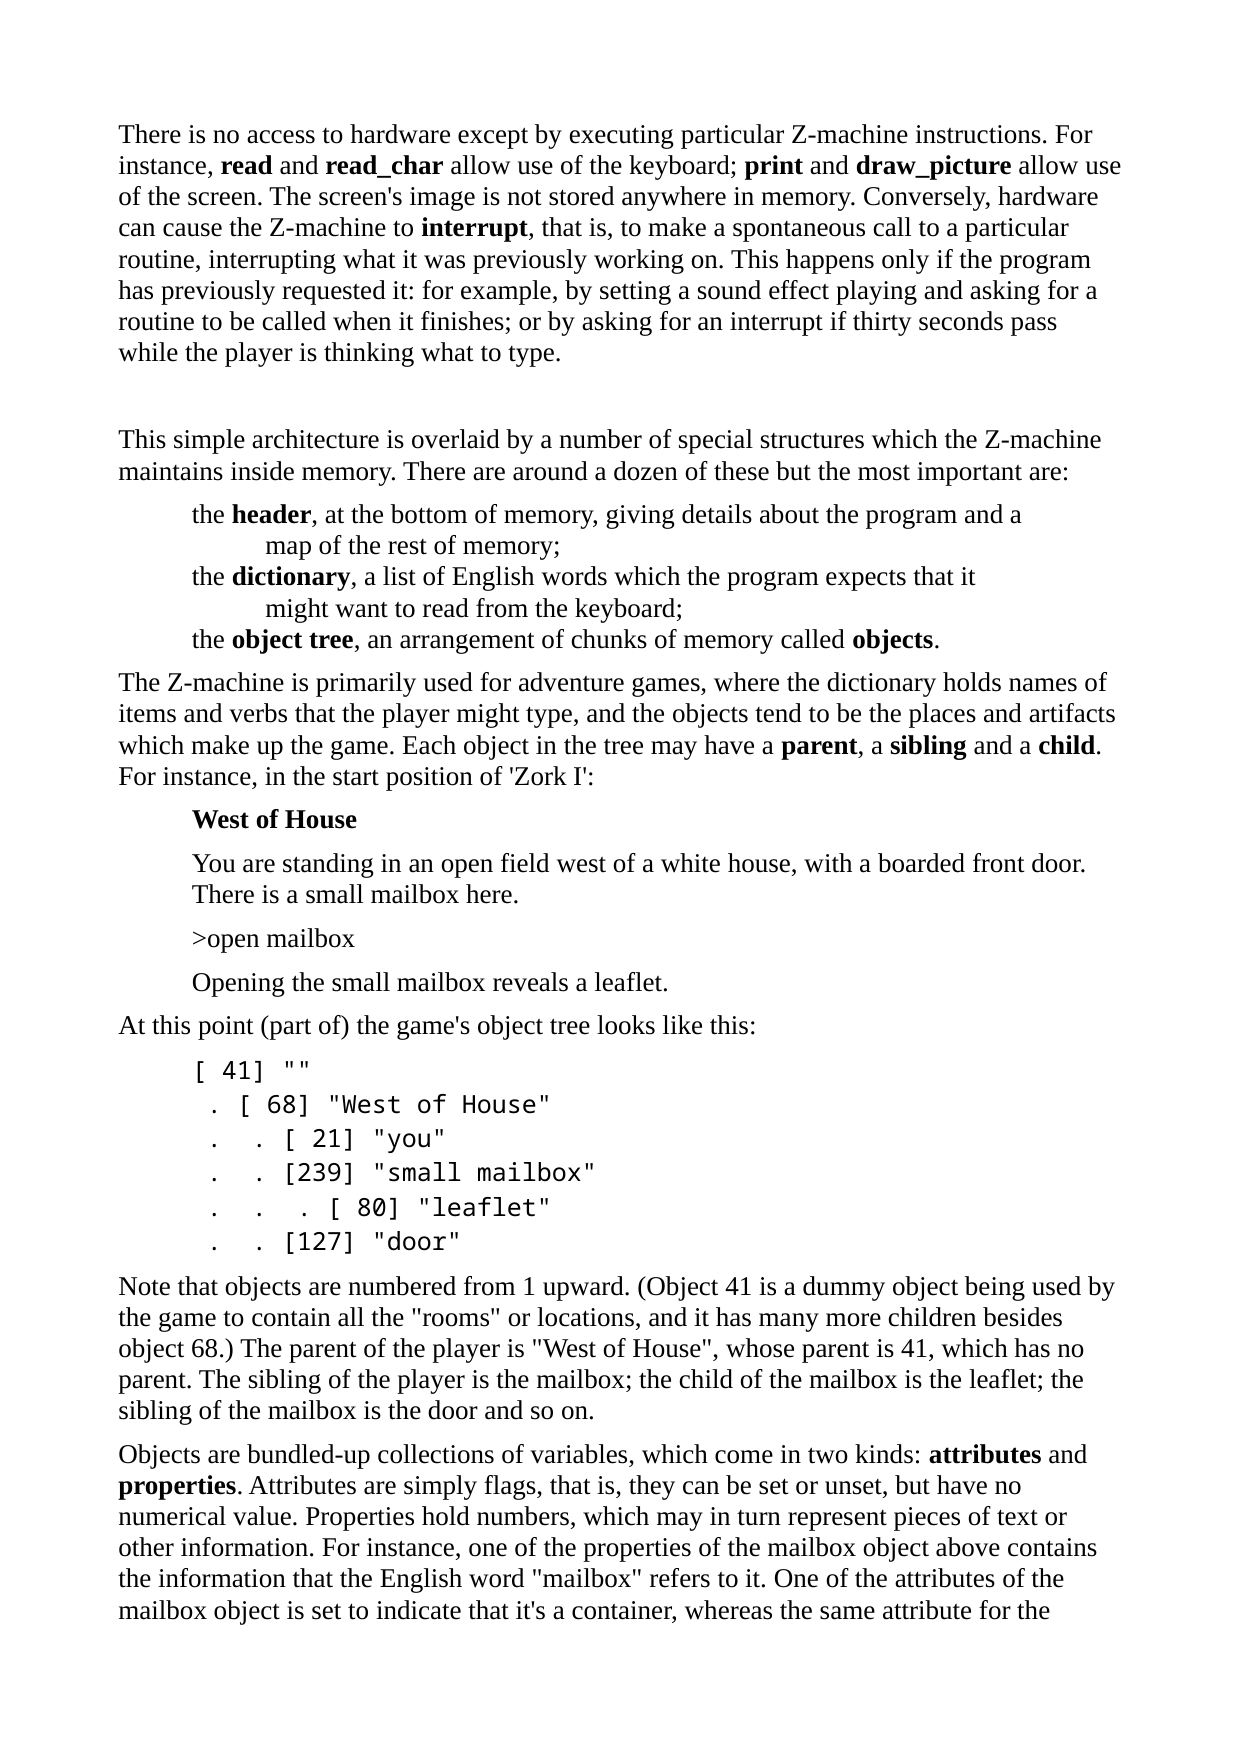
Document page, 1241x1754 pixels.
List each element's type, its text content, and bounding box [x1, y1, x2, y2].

text Opening the small mailbox reveals a leaflet. [192, 966, 1122, 997]
text the header, at the bottom of memory, giving details about the program and a map of the rest of memory; the dictionary, a list of English words which the program expects that it might want to read from the keyboard; the object tree, an arrangement of chunks of memory called objects. [192, 498, 1122, 654]
text This simple architecture is overlaid by a number of special structures which the Z-machine maintains inside memory. There are around a dozen of these but the most important are: [118, 423, 1122, 486]
text The Z-machine is primarily used for adventure games, where the dictionary holds names of items and verbs that the player might type, and the objects tend to be the places and artifacts which make up the game. Each object in the tree may have a parent, a sibling and a child. For instance, in the start position of 'Zork I': [118, 666, 1122, 791]
text At this point (part of) the game's object tree looks like this: [118, 1009, 1122, 1040]
text Objects are bundled-up collections of variables, which come in two kinds: attributes and properties. Attributes are simply flags, that is, they can be set or unset, but have no numerical value. Properties hold numbers, which may in turn represent pieces of text or other information. For instance, one of the properties of the mailbox object above contains the information that the English word "mailbox" refers to it. One of the attributes of the mailbox object is set to indicate that it's a container, whereas the same attribute for the [118, 1438, 1122, 1625]
text West of House [192, 803, 1122, 835]
text >open mailbox [192, 922, 1122, 953]
text Note that objects are numbered from 1 upward. (Object 41 is a dummy object being used by the game to contain all the "rooms" or locations, and it has many more children besides object 68.) The parent of the player is "West of House", whose parent is 41, which has no parent. The sibling of the player is the mailbox; the child of the mailbox is the leaflet; the sibling of the mailbox is the door and so on. [118, 1270, 1122, 1426]
text You are standing in an open field west of a white house, with a boarded front door. There is a small mailbox here. [192, 847, 1122, 909]
text There is no access to hardware except by executing particular Z-machine instructions. For instance, read and read_char allow use of the keyboard; print and draw_picture allow use of the screen. The screen's image is not stored anywhere in memory. Conversely, hardware can cause the Z-machine to interrupt, that is, to make a spontaneous call to a particular routine, interrupting what it was previously working on. This happens only if the program has previously requested it: for example, by setting a sound effect playing and asking for a routine to be called when it finishes; or by asking for an interrupt if thirty seconds pass while the player is thinking what to type. [118, 118, 1122, 367]
text [ 41] "" . [ 68] "West of House" . . [ 21] "you" . . [239] "small mailbox" . . . [ 80] "leaflet" . . [127] "door" [192, 1053, 1122, 1257]
